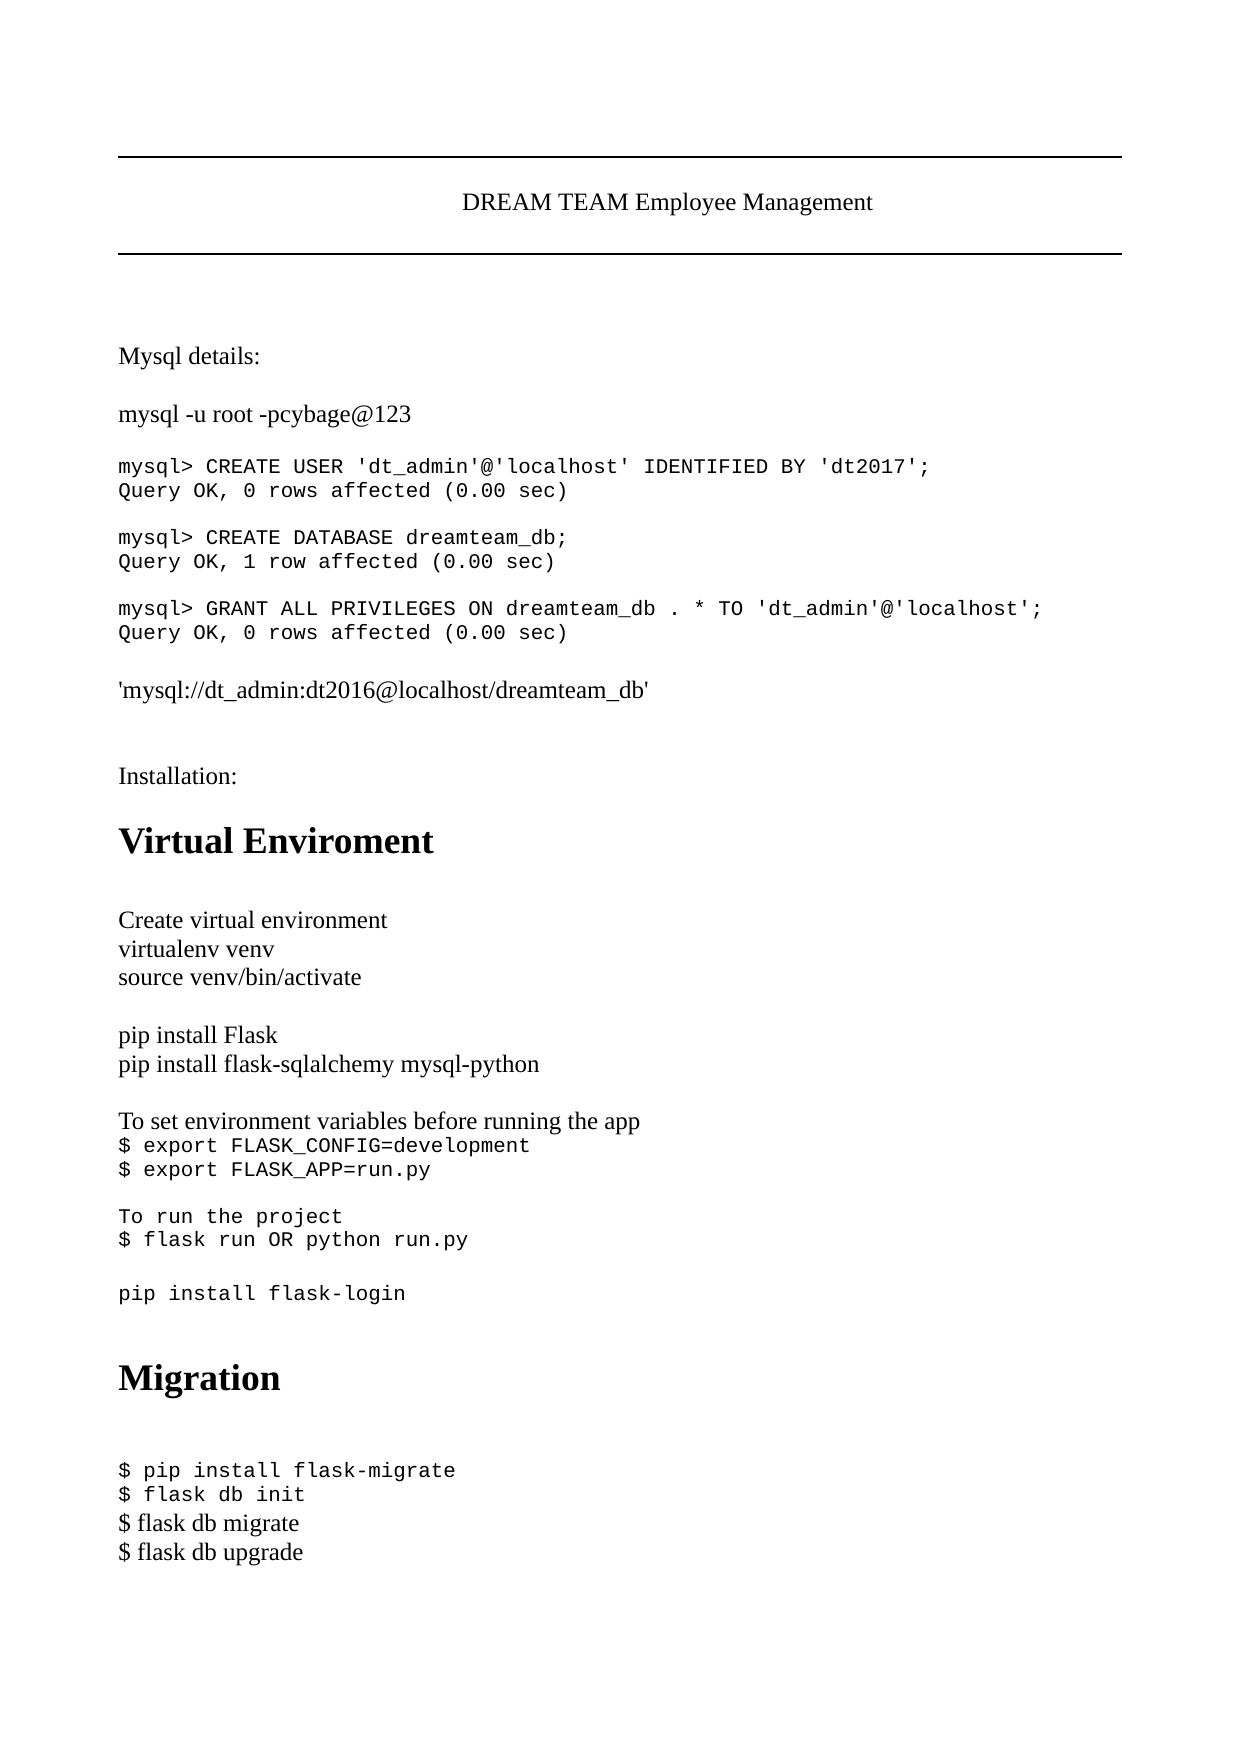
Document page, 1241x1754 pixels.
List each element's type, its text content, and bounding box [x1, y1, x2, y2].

text mysql -u root -pcybage@123 [118, 399, 1122, 427]
text Mysql details: [118, 341, 1122, 370]
text virtualenv venv [118, 934, 1122, 962]
subtitle Migration [118, 1356, 1122, 1399]
text $ flask run OR python run.py [118, 1229, 1122, 1253]
text $ flask db migrate [118, 1508, 1122, 1537]
text pip install Flask [118, 1020, 1122, 1049]
text pip install flask-login [118, 1283, 1122, 1306]
text Virtual Enviroment [118, 819, 1122, 862]
text $ export FLASK_CONFIG=development [118, 1135, 1122, 1158]
text To set environment variables before running the app [118, 1106, 1122, 1135]
text $ pip install flask-migrate [118, 1461, 1122, 1484]
text Create virtual environment [118, 905, 1122, 934]
text Installation: [118, 761, 1122, 790]
text $ export FLASK_APP=run.py [118, 1158, 1122, 1182]
text Query OK, 0 rows affected (0.00 sec) [118, 480, 1122, 503]
text To run the project [118, 1206, 1122, 1229]
text mysql> GRANT ALL PRIVILEGES ON dreamteam_db . * TO 'dt_admin'@'localhost'; [118, 598, 1122, 622]
text $ flask db upgrade [118, 1537, 1122, 1565]
text mysql> CREATE DATABASE dreamteam_db; [118, 527, 1122, 551]
text source venv/bin/activate [118, 962, 1122, 991]
text Query OK, 1 row affected (0.00 sec) [118, 551, 1122, 574]
text mysql> CREATE USER 'dt_admin'@'localhost' IDENTIFIED BY 'dt2017'; [118, 456, 1122, 480]
text Query OK, 0 rows affected (0.00 sec) [118, 622, 1122, 645]
text $ flask db init [118, 1484, 1122, 1508]
text pip install flask-sqlalchemy mysql-python [118, 1049, 1122, 1077]
text DREAM TEAM Employee Management [118, 187, 1122, 215]
text 'mysql://dt_admin:dt2016@localhost/dreamteam_db' [118, 675, 1122, 704]
